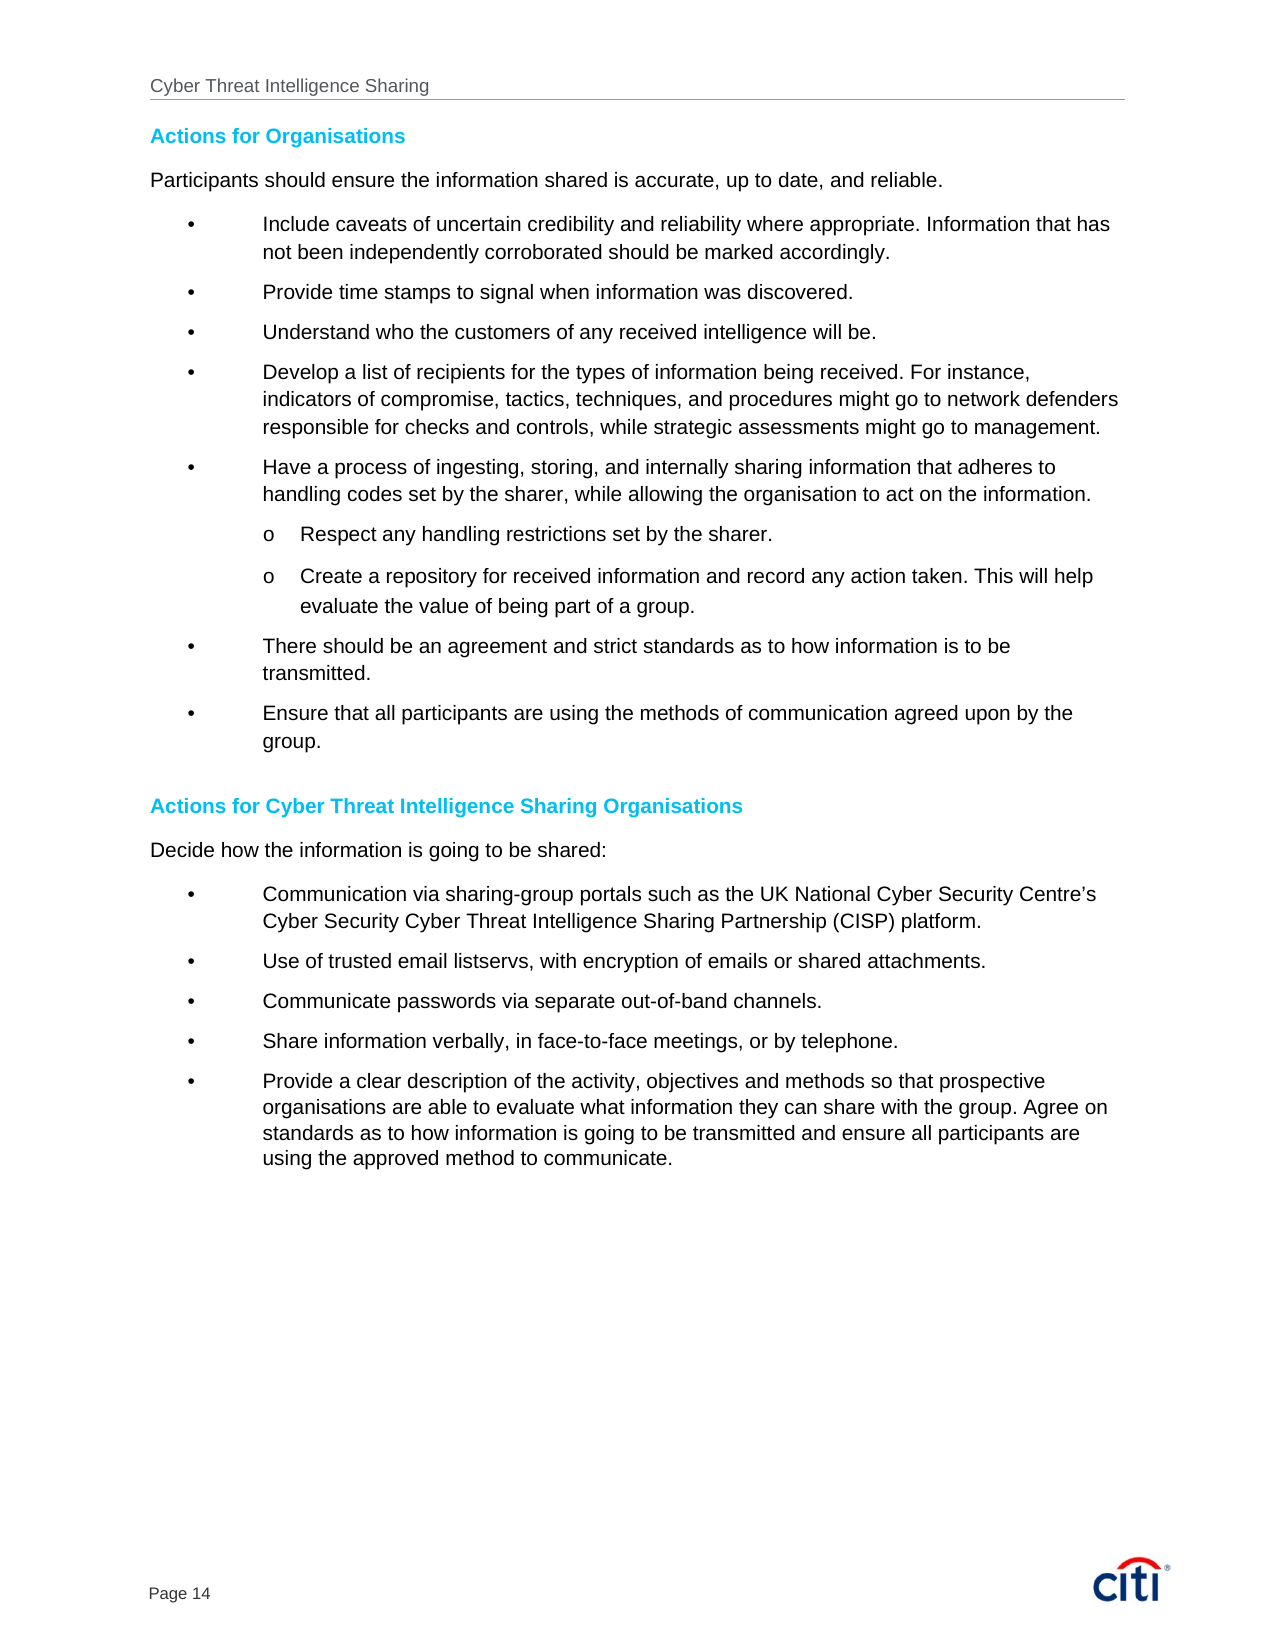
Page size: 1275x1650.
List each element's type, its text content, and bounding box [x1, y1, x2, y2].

list Share information verbally, in face-to-face meetings, or by telephone. [187, 1029, 1125, 1053]
list Understand who the customers of any received intelligence will be. [187, 319, 1125, 343]
subtitle Actions for Cyber Threat Intelligence Sharing Organisations [150, 793, 1125, 817]
list Ensure that all participants are using the methods of communication agreed upon by the group. [187, 701, 1125, 752]
list Communicate passwords via separate out-of-band channels. [187, 989, 1125, 1013]
list Use of trusted email listservs, with encryption of emails or shared attachments. [187, 949, 1125, 973]
list Provide time stamps to signal when information was discovered. [187, 279, 1125, 303]
subtitle Actions for Organisations [150, 124, 1125, 148]
list Have a process of ingesting, storing, and internally sharing information that adheres to handling codes set by the sharer, while allowing the organisation to act on the information. [187, 454, 1125, 506]
list Create a repository for received information and record any action taken. This will help evaluate the value of being part of a group. [262, 564, 1125, 617]
text Decide how the information is going to be shared: [150, 838, 1125, 862]
list Include caveats of uncertain credibility and reliability where appropriate. Information that has not been independently corroborated should be marked accordingly. [187, 212, 1125, 263]
list There should be an agreement and strict standards as to how information is to be transmitted. [187, 633, 1125, 685]
text Participants should ensure the information shared is accurate, up to date, and reliable. [150, 168, 1125, 192]
list Communication via sharing-group portals such as the UK National Cyber Security Centre’s Cyber Security Cyber Threat Intelligence Sharing Partnership (CISP) platform. [187, 882, 1125, 933]
list Provide a clear description of the activity, objectives and methods so that prospective organisations are able to evaluate what information they can share with the group. Agree on standards as to how information is going to be transmitted and ensure all participants are using the approved method to communicate. [187, 1069, 1125, 1170]
list Respect any handling restrictions set by the sharer. [262, 522, 1125, 548]
list Develop a list of recipients for the types of information being received. For instance, indicators of compromise, tactics, techniques, and procedures might go to network defenders responsible for checks and controls, while strategic assessments might go to management. [187, 359, 1125, 438]
